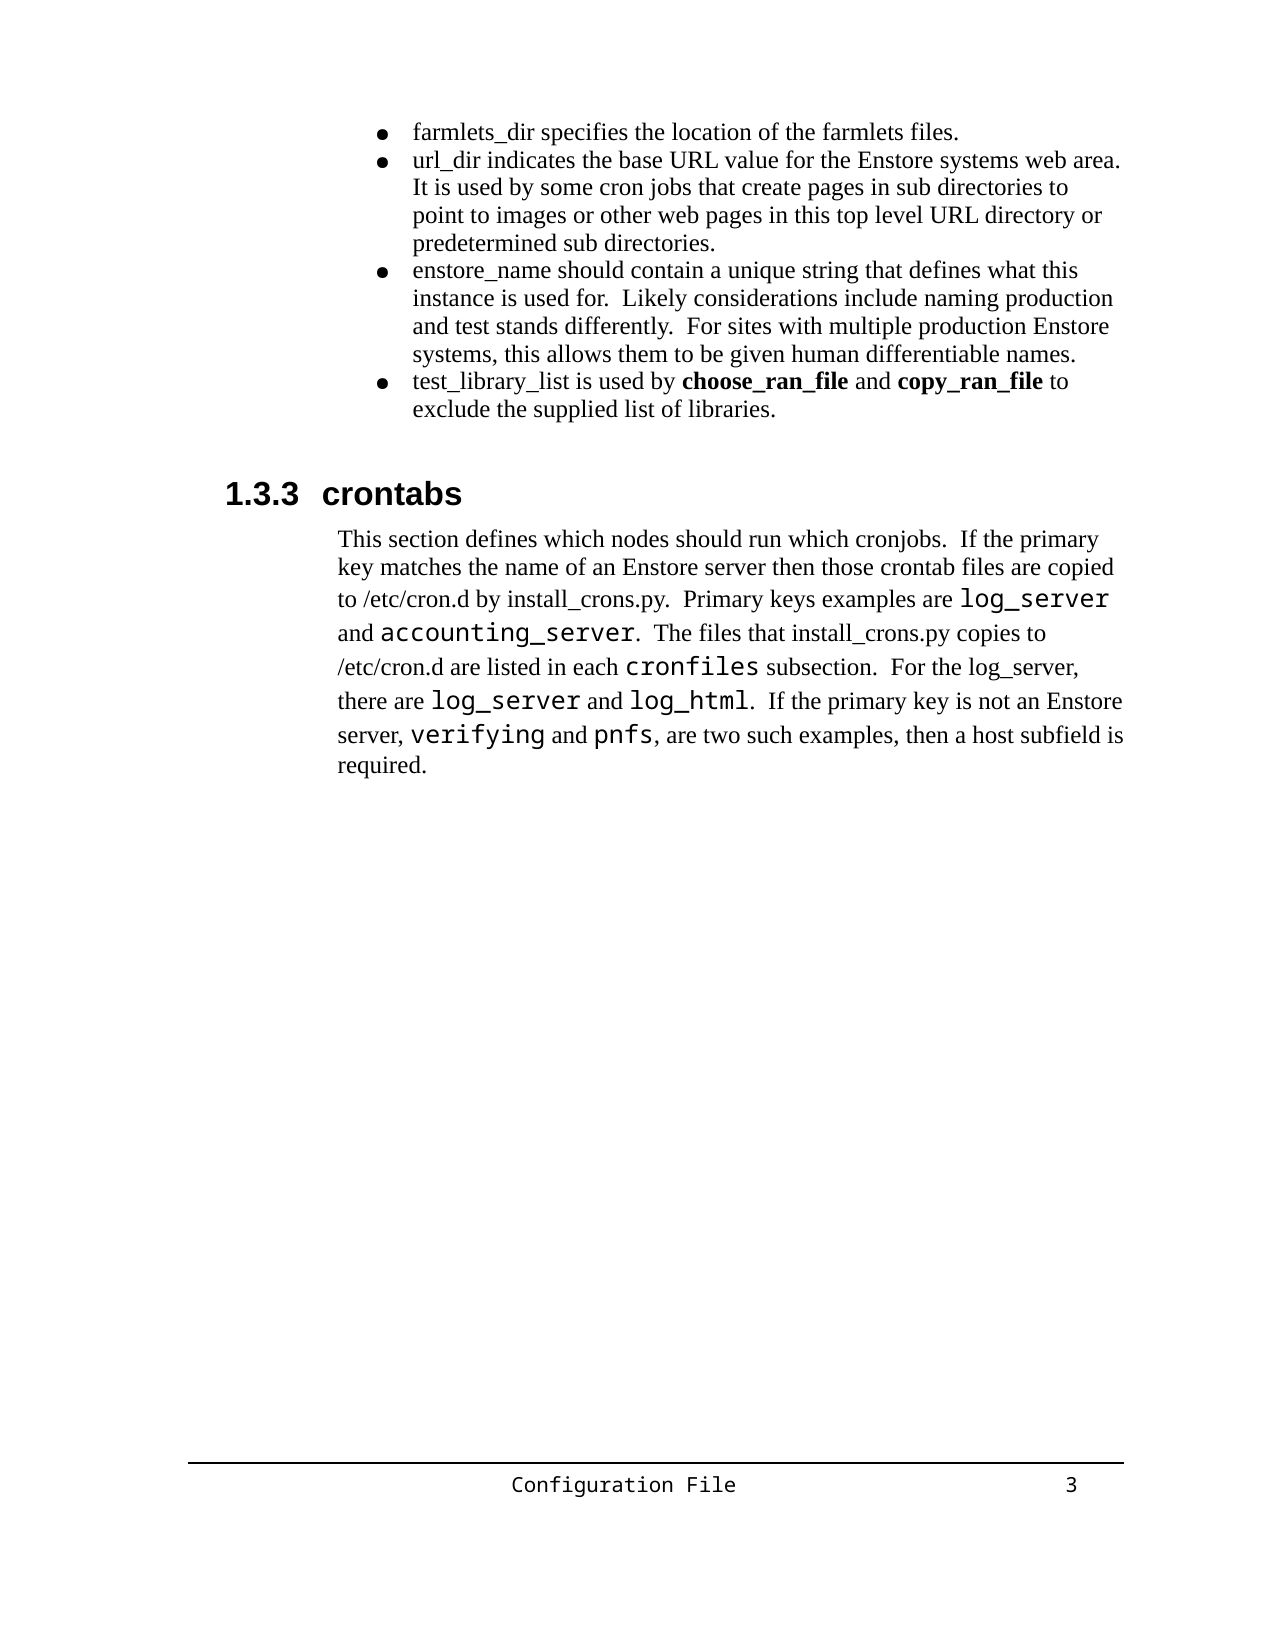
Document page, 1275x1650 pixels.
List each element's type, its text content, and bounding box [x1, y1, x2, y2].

list enstore_name should contain a unique string that defines what this instance is used for. Likely considerations include naming production and test stands differently. For sites with multiple production Enstore systems, this allows them to be given human differentiable names. [375, 257, 1125, 367]
list farmlets_dir specifies the location of the farmlets files. [375, 118, 1125, 146]
subtitle crontabs [187, 476, 1125, 513]
list url_dir indicates the base URL value for the Enstore systems web area. It is used by some cron jobs that create pages in sub directories to point to images or other web pages in this top level URL directory or predetermined sub directories. [375, 146, 1125, 257]
text This section defines which nodes should run which cronjobs. If the primary key matches the name of an Enstore server then those crontab files are copied to /etc/cron.d by install_crons.py. Primary keys examples are log_server and accounting_server. The files that install_crons.py copies to /etc/cron.d are listed in each cronfiles subsection. For the log_server, there are log_server and log_html. If the primary key is not an Enstore server, verifying and pnfs, are two such examples, then a host subfield is required. [337, 525, 1125, 779]
list test_library_list is used by choose_ran_file and copy_ran_file to exclude the supplied list of libraries. [375, 367, 1125, 423]
